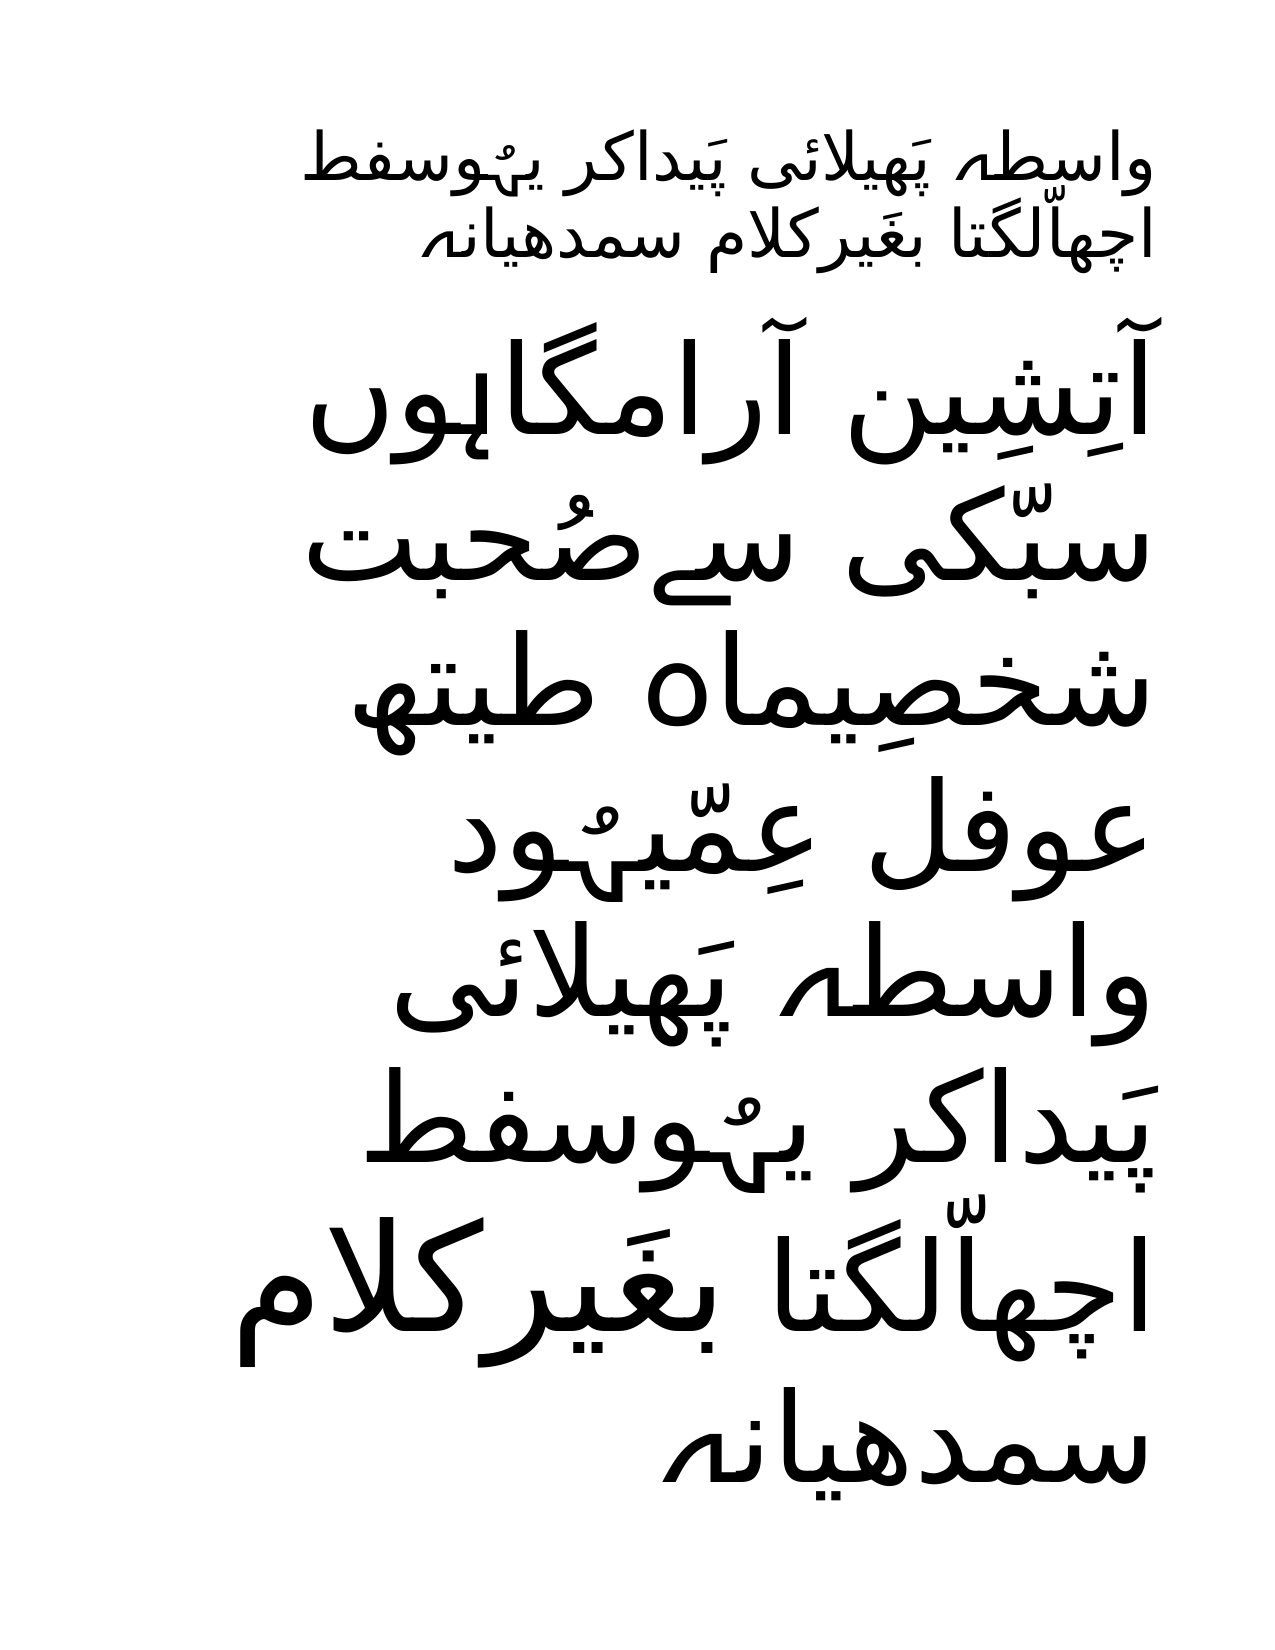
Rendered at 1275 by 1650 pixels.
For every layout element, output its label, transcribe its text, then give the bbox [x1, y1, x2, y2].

text آتِشِین آرامگاہوں سبّکی سےصُحبت شخصِیماہ طیتھ عوفل عِمّیہُود واسطہ پَھیلائی پَیداکر یہُوسفط اچھاّلگتا بغَیرکلام سمدھیانہ [118, 319, 1157, 1512]
text آتِشِین آرامگاہوں سبّکی سےصُحبت شخصِیماہ طیتھ عوفل عِمّیہُود واسطہ پَھیلائی پَیداکر یہُوسفط اچھاّلگتا بغَیرکلام سمدھیانہ [118, 118, 1157, 273]
